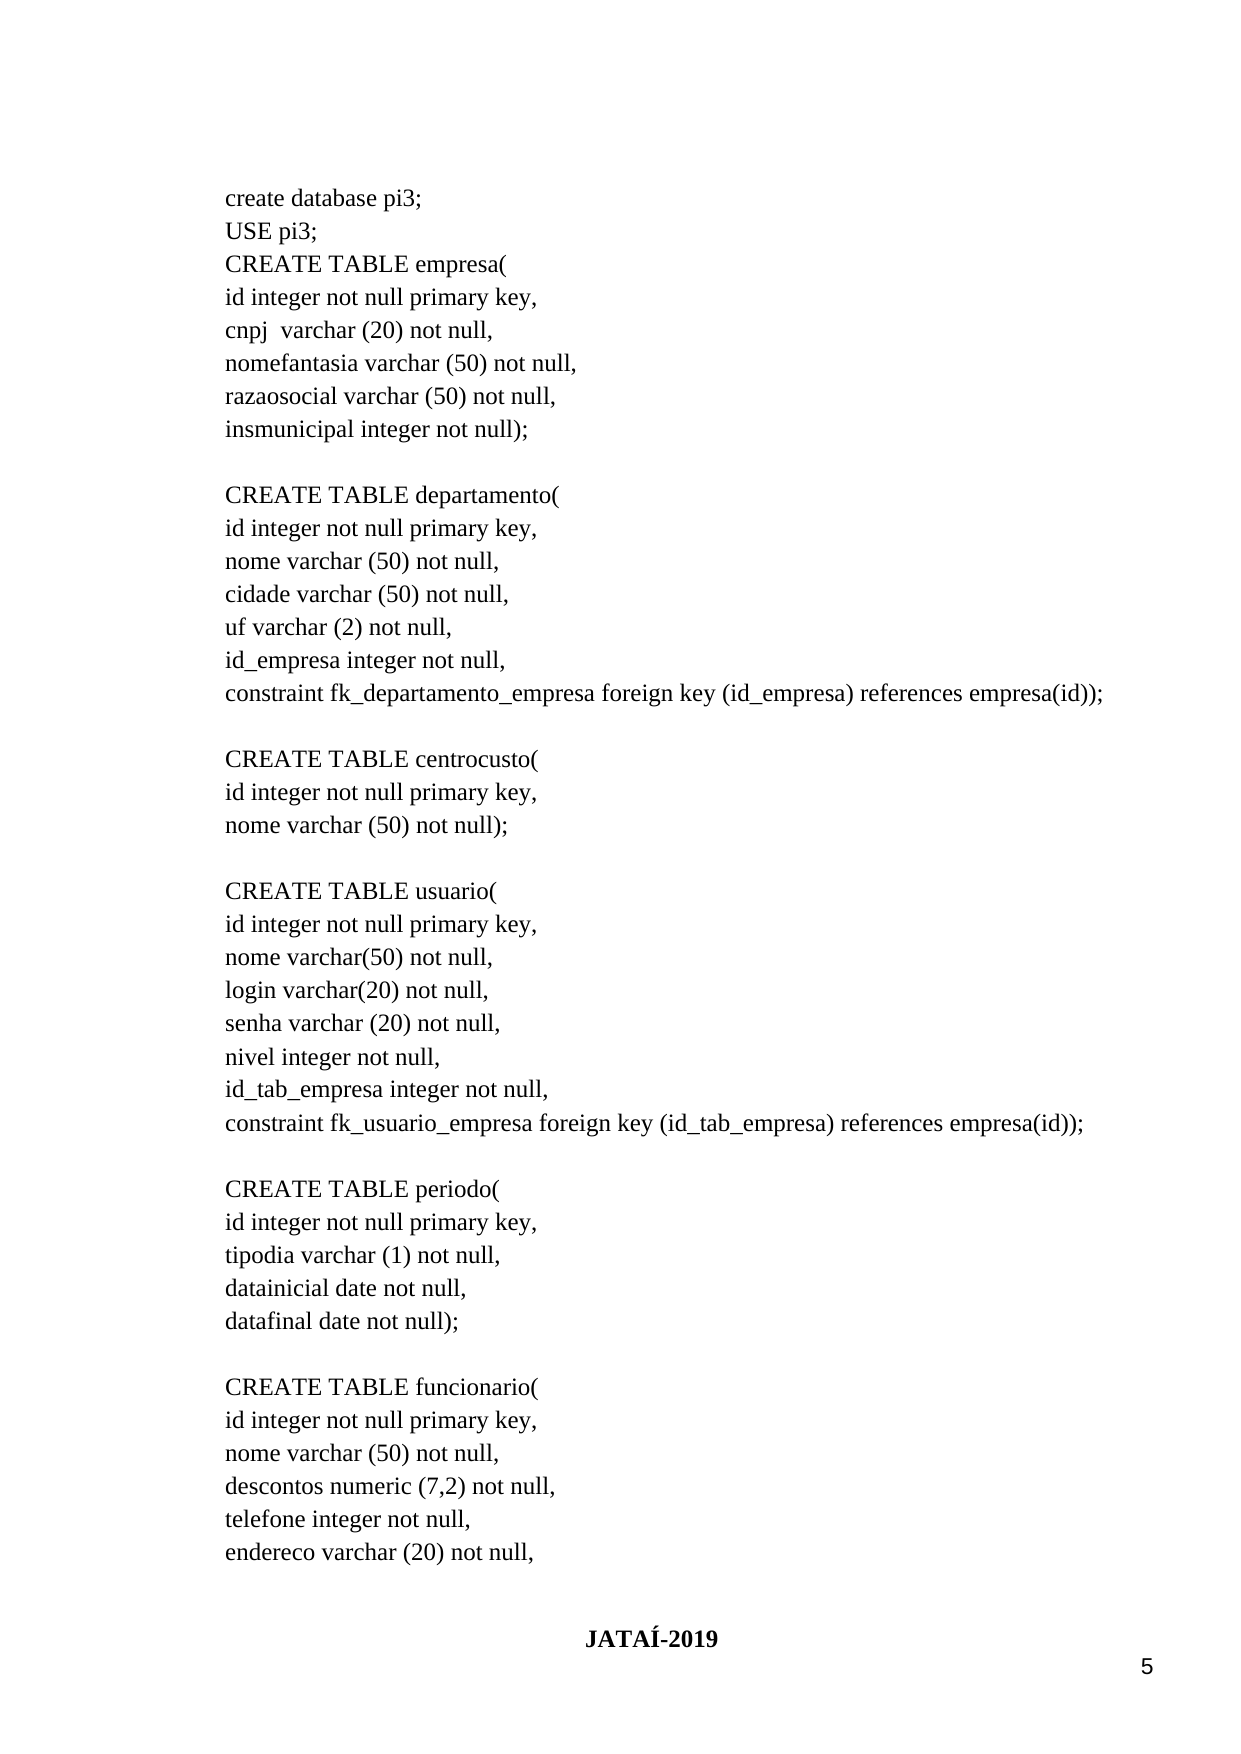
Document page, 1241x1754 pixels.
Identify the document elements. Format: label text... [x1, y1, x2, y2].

text nome varchar (50) not null); [225, 810, 1153, 839]
text CREATE TABLE centrocusto( [225, 744, 1153, 773]
text descontos numeric (7,2) not null, [225, 1471, 1153, 1499]
text id_empresa integer not null, [225, 645, 1153, 674]
text constraint fk_departamento_empresa foreign key (id_empresa) references empresa(id)); [225, 678, 1153, 707]
text uf varchar (2) not null, [225, 612, 1153, 641]
text telefone integer not null, [225, 1504, 1153, 1533]
text id integer not null primary key, [225, 777, 1153, 806]
text create database pi3; [225, 183, 1153, 212]
text endereco varchar (20) not null, [225, 1537, 1153, 1566]
text nome varchar(50) not null, [225, 942, 1153, 971]
text nivel integer not null, [225, 1042, 1153, 1070]
text id integer not null primary key, [225, 282, 1153, 311]
text id integer not null primary key, [225, 513, 1153, 542]
text USE pi3; [225, 216, 1153, 245]
text login varchar(20) not null, [225, 976, 1153, 1004]
text nomefantasia varchar (50) not null, [225, 348, 1153, 377]
text datainicial date not null, [225, 1273, 1153, 1301]
text CREATE TABLE periodo( [225, 1174, 1153, 1202]
text id integer not null primary key, [225, 909, 1153, 938]
text constraint fk_usuario_empresa foreign key (id_tab_empresa) references empresa(id)); [225, 1108, 1153, 1136]
text nome varchar (50) not null, [225, 546, 1153, 575]
text insmunicipal integer not null); [225, 414, 1153, 443]
text id integer not null primary key, [225, 1207, 1153, 1235]
text tipodia varchar (1) not null, [225, 1240, 1153, 1268]
text nome varchar (50) not null, [225, 1438, 1153, 1467]
text id_tab_empresa integer not null, [225, 1074, 1153, 1103]
text CREATE TABLE departamento( [225, 480, 1153, 509]
text cnpj varchar (20) not null, [225, 315, 1153, 344]
text CREATE TABLE empresa( [225, 249, 1153, 278]
text razaosocial varchar (50) not null, [225, 381, 1153, 410]
text cidade varchar (50) not null, [225, 579, 1153, 608]
text datafinal date not null); [225, 1306, 1153, 1334]
text senha varchar (20) not null, [225, 1008, 1153, 1037]
text CREATE TABLE funcionario( [225, 1372, 1153, 1401]
text CREATE TABLE usuario( [225, 876, 1153, 905]
text id integer not null primary key, [225, 1405, 1153, 1433]
